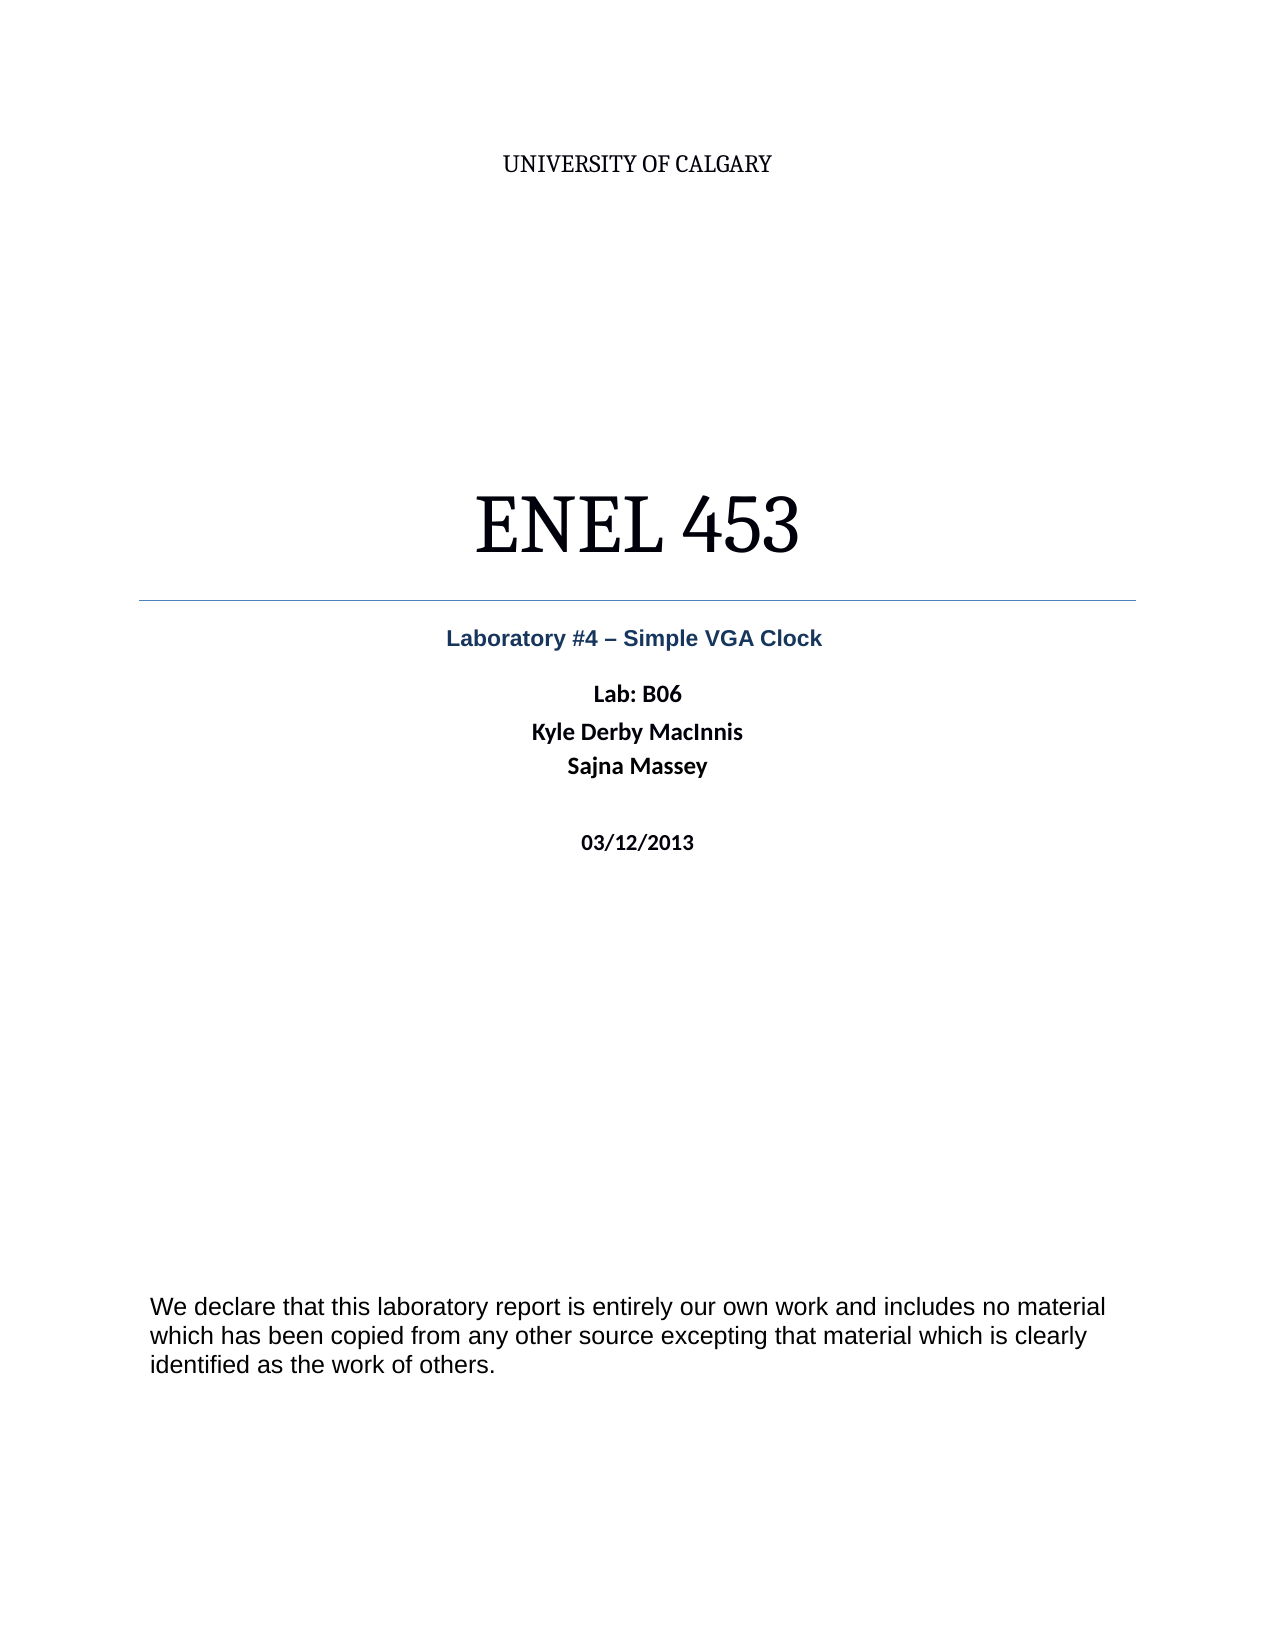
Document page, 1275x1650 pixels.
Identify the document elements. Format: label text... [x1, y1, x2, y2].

table_header University of Calgary [139, 150, 1136, 450]
table_cell Laboratory #4 – Simple VGA Clock [139, 601, 1136, 675]
table_cell 03/12/2013 [139, 824, 1136, 861]
table_cell Sajna Massey [139, 750, 1136, 823]
table_cell Lab: B06 [139, 675, 1136, 712]
table_cell Kyle Derby MacInnis [139, 713, 1136, 750]
text We declare that this laboratory report is entirely our own work and includes no material which has been copied from any other source excepting that material which is clearly identified as the work of others. [150, 1292, 1125, 1379]
table_cell ENEL 453 [139, 450, 1136, 600]
